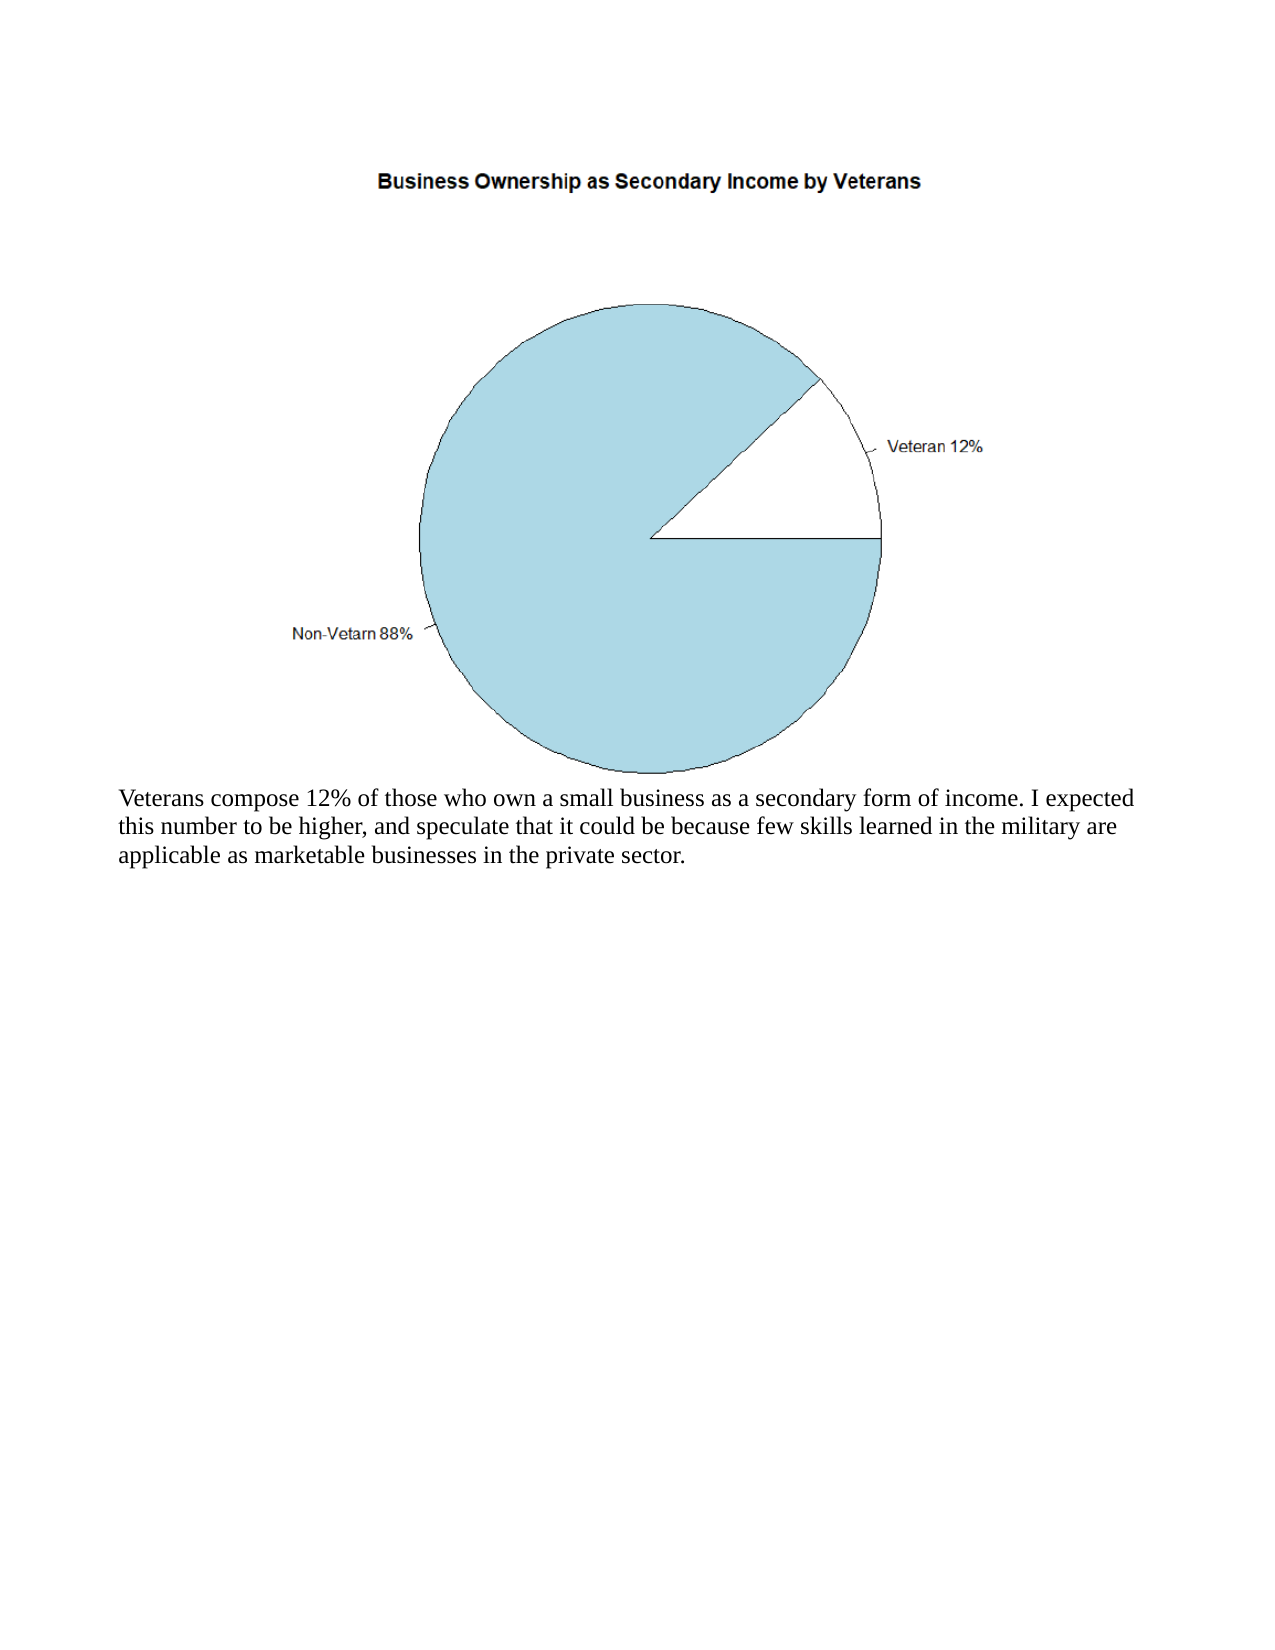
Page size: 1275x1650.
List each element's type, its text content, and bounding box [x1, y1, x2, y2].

picture [283, 157, 992, 783]
text Veterans compose 12% of those who own a small business as a secondary form of income. I expected this number to be higher, and speculate that it could be because few skills learned in the military are applicable as marketable businesses in the private sector. [118, 147, 1157, 869]
